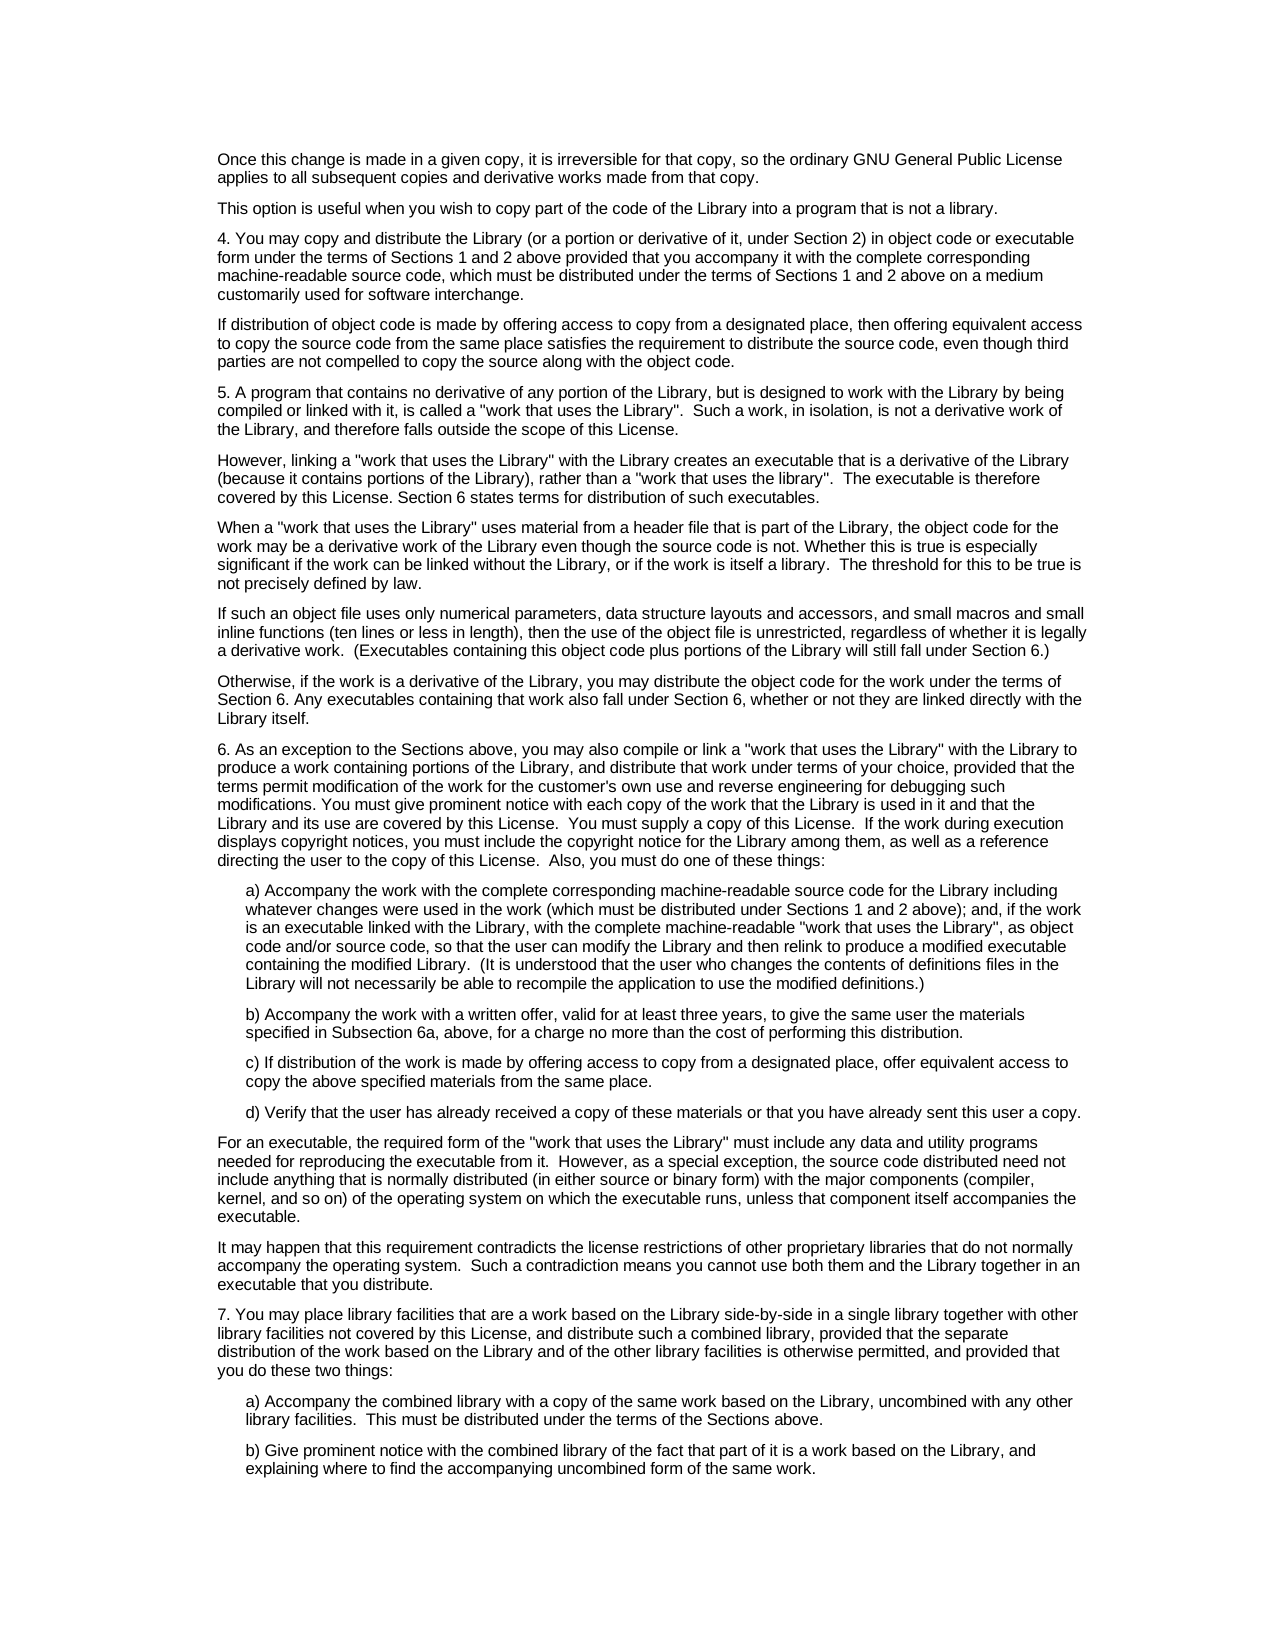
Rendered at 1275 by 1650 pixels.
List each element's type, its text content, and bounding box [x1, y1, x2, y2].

text If such an object file uses only numerical parameters, data structure layouts and accessors, and small macros and small inline functions (ten lines or less in length), then the use of the object file is unrestricted, regardless of whether it is legally a derivative work. (Executables containing this object code plus portions of the Library will still fall under Section 6.) [217, 605, 1087, 660]
text 6. As an exception to the Sections above, you may also compile or link a "work that uses the Library" with the Library to produce a work containing portions of the Library, and distribute that work under terms of your choice, provided that the terms permit modification of the work for the customer's own use and reverse engineering for debugging such modifications. You must give prominent notice with each copy of the work that the Library is used in it and that the Library and its use are covered by this License. You must supply a copy of this License. If the work during execution displays copyright notices, you must include the copyright notice for the Library among them, as well as a reference directing the user to the copy of this License. Also, you must do one of these things: [217, 740, 1087, 870]
text Otherwise, if the work is a derivative of the Library, you may distribute the object code for the work under the terms of Section 6. Any executables containing that work also fall under Section 6, whether or not they are linked directly with the Library itself. [217, 672, 1087, 728]
text c) If distribution of the work is made by offering access to copy from a designated place, offer equivalent access to copy the above specified materials from the same place. [245, 1054, 1087, 1091]
text However, linking a "work that uses the Library" with the Library creates an executable that is a derivative of the Library (because it contains portions of the Library), rather than a "work that uses the library". The executable is therefore covered by this License. Section 6 states terms for distribution of such executables. [217, 451, 1087, 507]
text This option is useful when you wish to copy part of the code of the Library into a program that is not a library. [217, 199, 1087, 218]
text If distribution of object code is made by offering access to copy from a designated place, then offering equivalent access to copy the source code from the same place satisfies the requirement to distribute the source code, even though third parties are not compelled to copy the source along with the object code. [217, 316, 1087, 371]
text d) Verify that the user has already received a copy of these materials or that you have already sent this user a copy. [245, 1103, 1087, 1122]
text 4. You may copy and distribute the Library (or a portion or derivative of it, under Section 2) in object code or executable form under the terms of Sections 1 and 2 above provided that you accompany it with the complete corresponding machine-readable source code, which must be distributed under the terms of Sections 1 and 2 above on a medium customarily used for software interchange. [217, 229, 1087, 304]
text 7. You may place library facilities that are a work based on the Library side-by-side in a single library together with other library facilities not covered by this License, and distribute such a combined library, provided that the separate distribution of the work based on the Library and of the other library facilities is otherwise permitted, and provided that you do these two things: [217, 1306, 1087, 1380]
text a) Accompany the work with the complete corresponding machine-readable source code for the Library including whatever changes were used in the work (which must be distributed under Sections 1 and 2 above); and, if the work is an executable linked with the Library, with the complete machine-readable "work that uses the Library", as object code and/or source code, so that the user can modify the Library and then relink to produce a modified executable containing the modified Library. (It is understood that the user who changes the contents of definitions files in the Library will not necessarily be able to recompile the application to use the modified definitions.) [245, 882, 1087, 993]
text When a "work that uses the Library" uses material from a header file that is part of the Library, the object code for the work may be a derivative work of the Library even though the source code is not. Whether this is true is especially significant if the work can be linked without the Library, or if the work is itself a library. The threshold for this to be true is not precisely defined by law. [217, 518, 1087, 593]
text 5. A program that contains no derivative of any portion of the Library, but is designed to work with the Library by being compiled or linked with it, is called a "work that uses the Library". Such a work, in isolation, is not a derivative work of the Library, and therefore falls outside the scope of this License. [217, 383, 1087, 439]
text Once this change is made in a given copy, it is irreversible for that copy, so the ordinary GNU General Public License applies to all subsequent copies and derivative works made from that copy. [217, 150, 1087, 187]
text a) Accompany the combined library with a copy of the same work based on the Library, uncombined with any other library facilities. This must be distributed under the terms of the Sections above. [245, 1392, 1087, 1429]
text b) Accompany the work with a written offer, valid for at least three years, to give the same user the materials specified in Subsection 6a, above, for a charge no more than the cost of performing this distribution. [245, 1005, 1087, 1042]
text It may happen that this requirement contradicts the license restrictions of other proprietary libraries that do not normally accompany the operating system. Such a contradiction means you cannot use both them and the Library together in an executable that you distribute. [217, 1238, 1087, 1294]
text For an executable, the required form of the "work that uses the Library" must include any data and utility programs needed for reproducing the executable from it. However, as a special exception, the source code distributed need not include anything that is normally distributed (in either source or binary form) with the major components (compiler, kernel, and so on) of the operating system on which the executable runs, unless that component itself accompanies the executable. [217, 1133, 1087, 1226]
text b) Give prominent notice with the combined library of the fact that part of it is a work based on the Library, and explaining where to find the accompanying uncombined form of the same work. [245, 1441, 1087, 1478]
